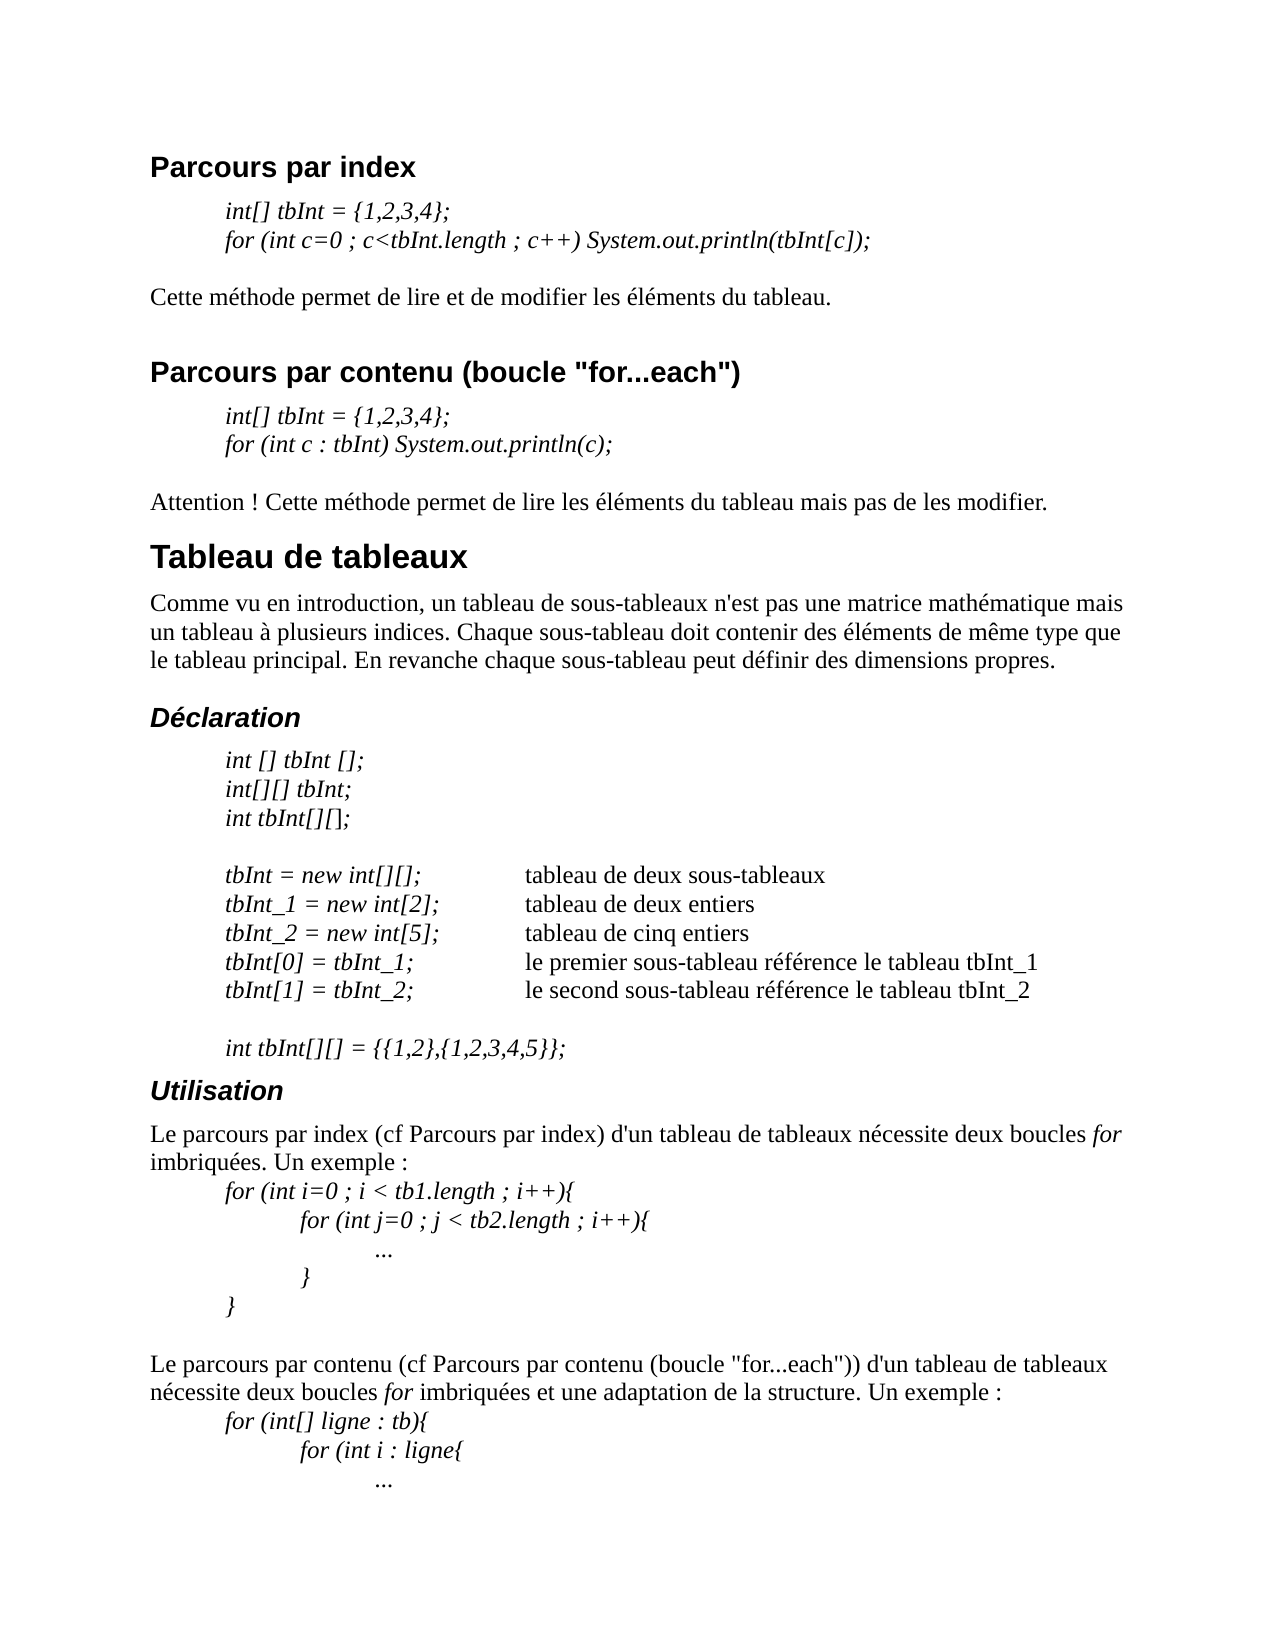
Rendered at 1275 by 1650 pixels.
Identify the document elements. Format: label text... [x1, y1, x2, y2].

subtitle Déclaration [150, 701, 1125, 733]
text int tbInt[][]; [150, 803, 1125, 832]
text for (int c=0 ; c<tbInt.length ; c++) System.out.println(tbInt[c]); [150, 225, 1125, 254]
text for (int i : ligne{ [150, 1435, 1125, 1464]
text for (int[] ligne : tb){ [150, 1406, 1125, 1435]
text tbInt = new int[][]; tableau de deux sous-tableaux [150, 861, 1125, 889]
subtitle Tableau de tableaux [150, 537, 1125, 575]
text int[] tbInt = {1,2,3,4}; [150, 196, 1125, 225]
text tbInt[0] = tbInt_1; le premier sous-tableau référence le tableau tbInt_1 [150, 947, 1125, 976]
text int[] tbInt = {1,2,3,4}; [150, 401, 1125, 429]
text for (int j=0 ; j < tb2.length ; i++){ [150, 1205, 1125, 1234]
text tbInt_1 = new int[2]; tableau de deux entiers [150, 889, 1125, 918]
subtitle Parcours par index [150, 150, 1125, 184]
text for (int i=0 ; i < tb1.length ; i++){ [150, 1176, 1125, 1205]
text tbInt[1] = tbInt_2; le second sous-tableau référence le tableau tbInt_2 [150, 976, 1125, 1004]
text int tbInt[][] = {{1,2},{1,2,3,4,5}}; [150, 1033, 1125, 1062]
text } [150, 1262, 1125, 1291]
subtitle Utilisation [150, 1074, 1125, 1106]
text } [150, 1291, 1125, 1320]
text tbInt_2 = new int[5]; tableau de cinq entiers [150, 918, 1125, 947]
subtitle Parcours par contenu (boucle "for...each") [150, 354, 1125, 388]
text for (int c : tbInt) System.out.println(c); [150, 429, 1125, 458]
text int [] tbInt []; [150, 746, 1125, 774]
text int[][] tbInt; [150, 774, 1125, 803]
text Le parcours par contenu (cf Parcours par contenu (boucle "for...each")) d'un tableau de tableaux nécessite deux boucles for imbriquées et une adaptation de la structure. Un exemple : [150, 1349, 1125, 1406]
text Attention ! Cette méthode permet de lire les éléments du tableau mais pas de les modifier. [150, 487, 1125, 516]
text ... [150, 1234, 1125, 1262]
text Le parcours par index (cf Parcours par index) d'un tableau de tableaux nécessite deux boucles for imbriquées. Un exemple : [150, 1119, 1125, 1176]
text Cette méthode permet de lire et de modifier les éléments du tableau. [150, 282, 1125, 311]
text Comme vu en introduction, un tableau de sous-tableaux n'est pas une matrice mathématique mais un tableau à plusieurs indices. Chaque sous-tableau doit contenir des éléments de même type que le tableau principal. En revanche chaque sous-tableau peut définir des dimensions propres. [150, 588, 1125, 674]
text ... [150, 1464, 1125, 1492]
